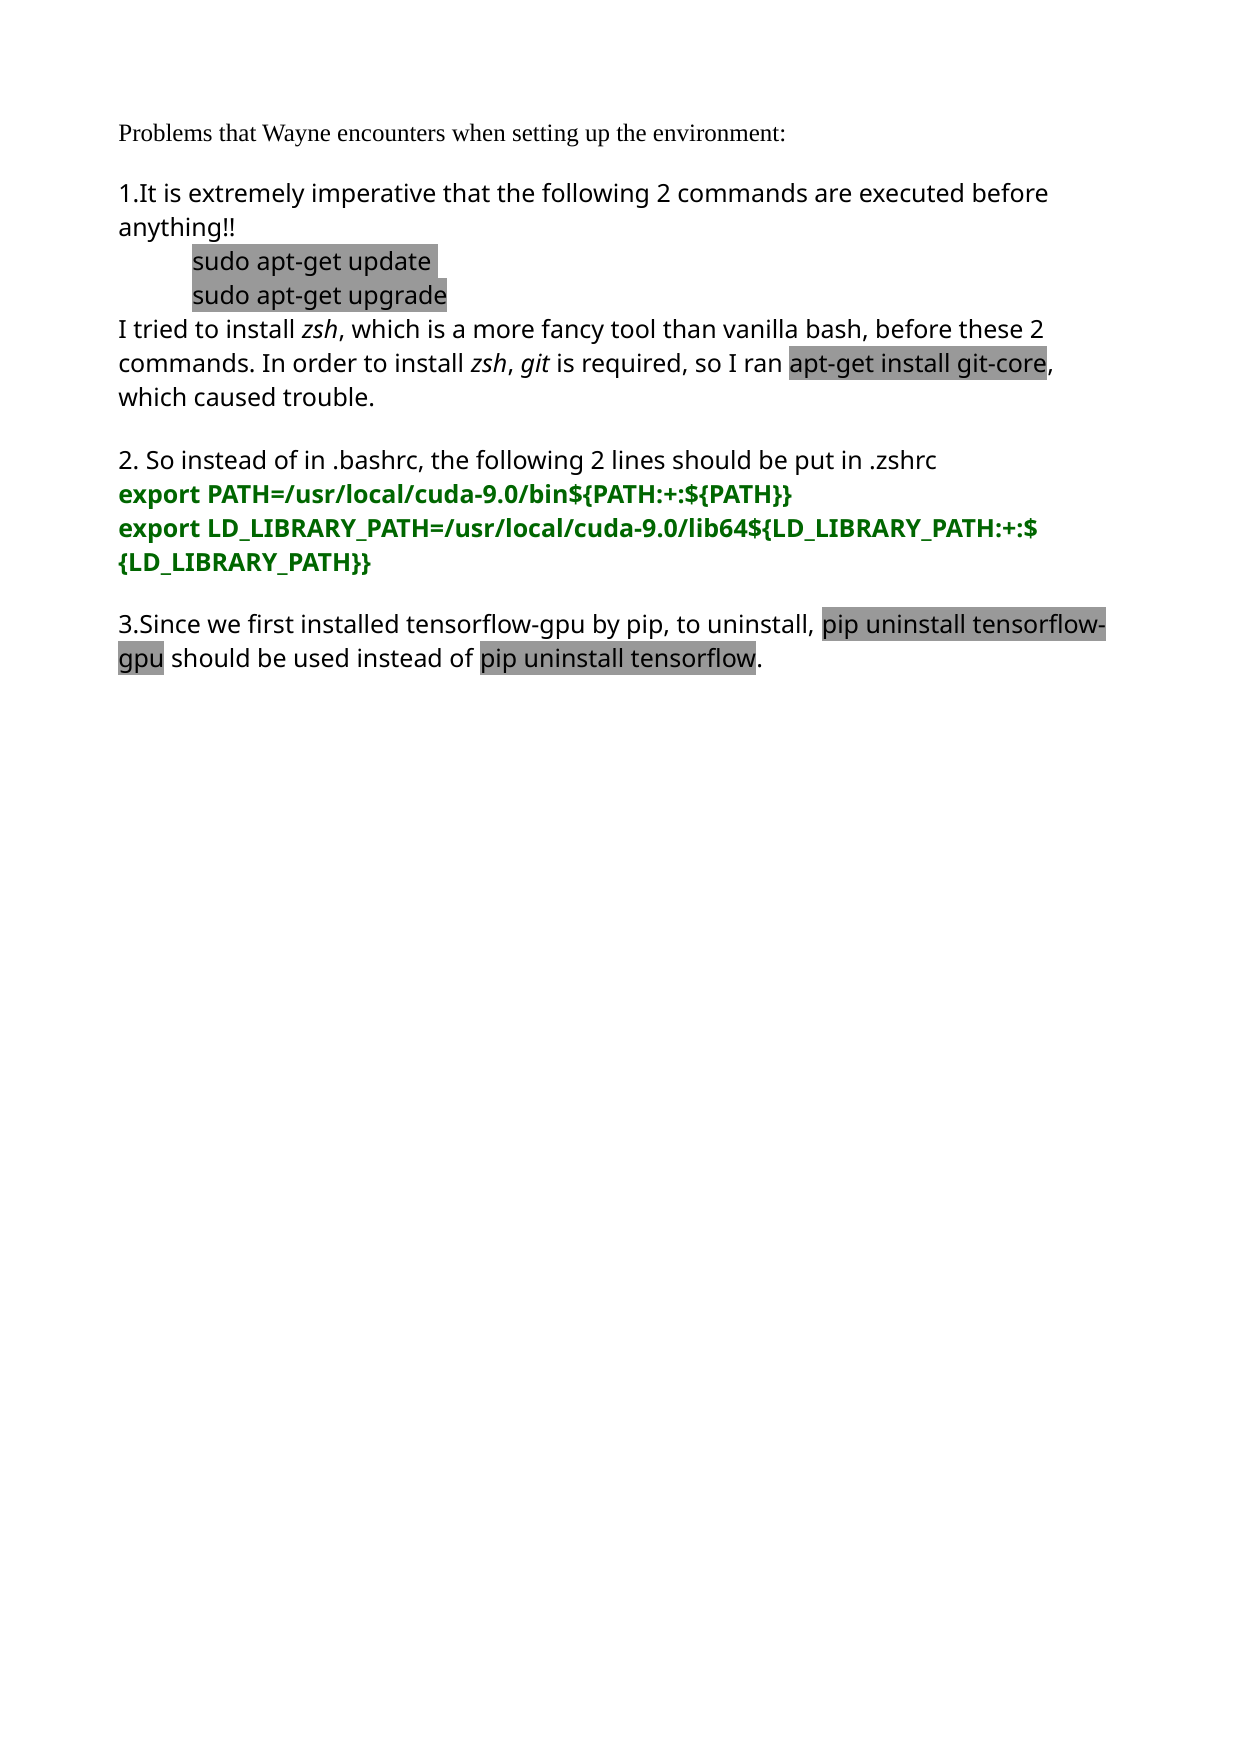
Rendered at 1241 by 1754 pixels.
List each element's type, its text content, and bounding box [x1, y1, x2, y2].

text 2. So instead of in .bashrc, the following 2 lines should be put in .zshrc [118, 442, 1122, 476]
text export LD_LIBRARY_PATH=/usr/local/cuda-9.0/lib64${LD_LIBRARY_PATH:+:${LD_LIBRARY_PATH}} [118, 511, 1122, 579]
text 1.It is extremely imperative that the following 2 commands are executed before anything!! [118, 176, 1122, 244]
text 3.Since we first installed tensorflow-gpu by pip, to uninstall, pip uninstall tensorflow-gpu should be used instead of pip uninstall tensorflow. [118, 607, 1122, 675]
text I tried to install zsh, which is a more fancy tool than vanilla bash, before these 2 commands. In order to install zsh, git is required, so I ran apt-get install git-core, which caused trouble. [118, 312, 1122, 414]
text Problems that Wayne encounters when setting up the environment: [118, 118, 1122, 147]
text sudo apt-get update [118, 244, 1122, 278]
text export PATH=/usr/local/cuda-9.0/bin${PATH:+:${PATH}} [118, 476, 1122, 511]
text sudo apt-get upgrade [118, 278, 1122, 312]
